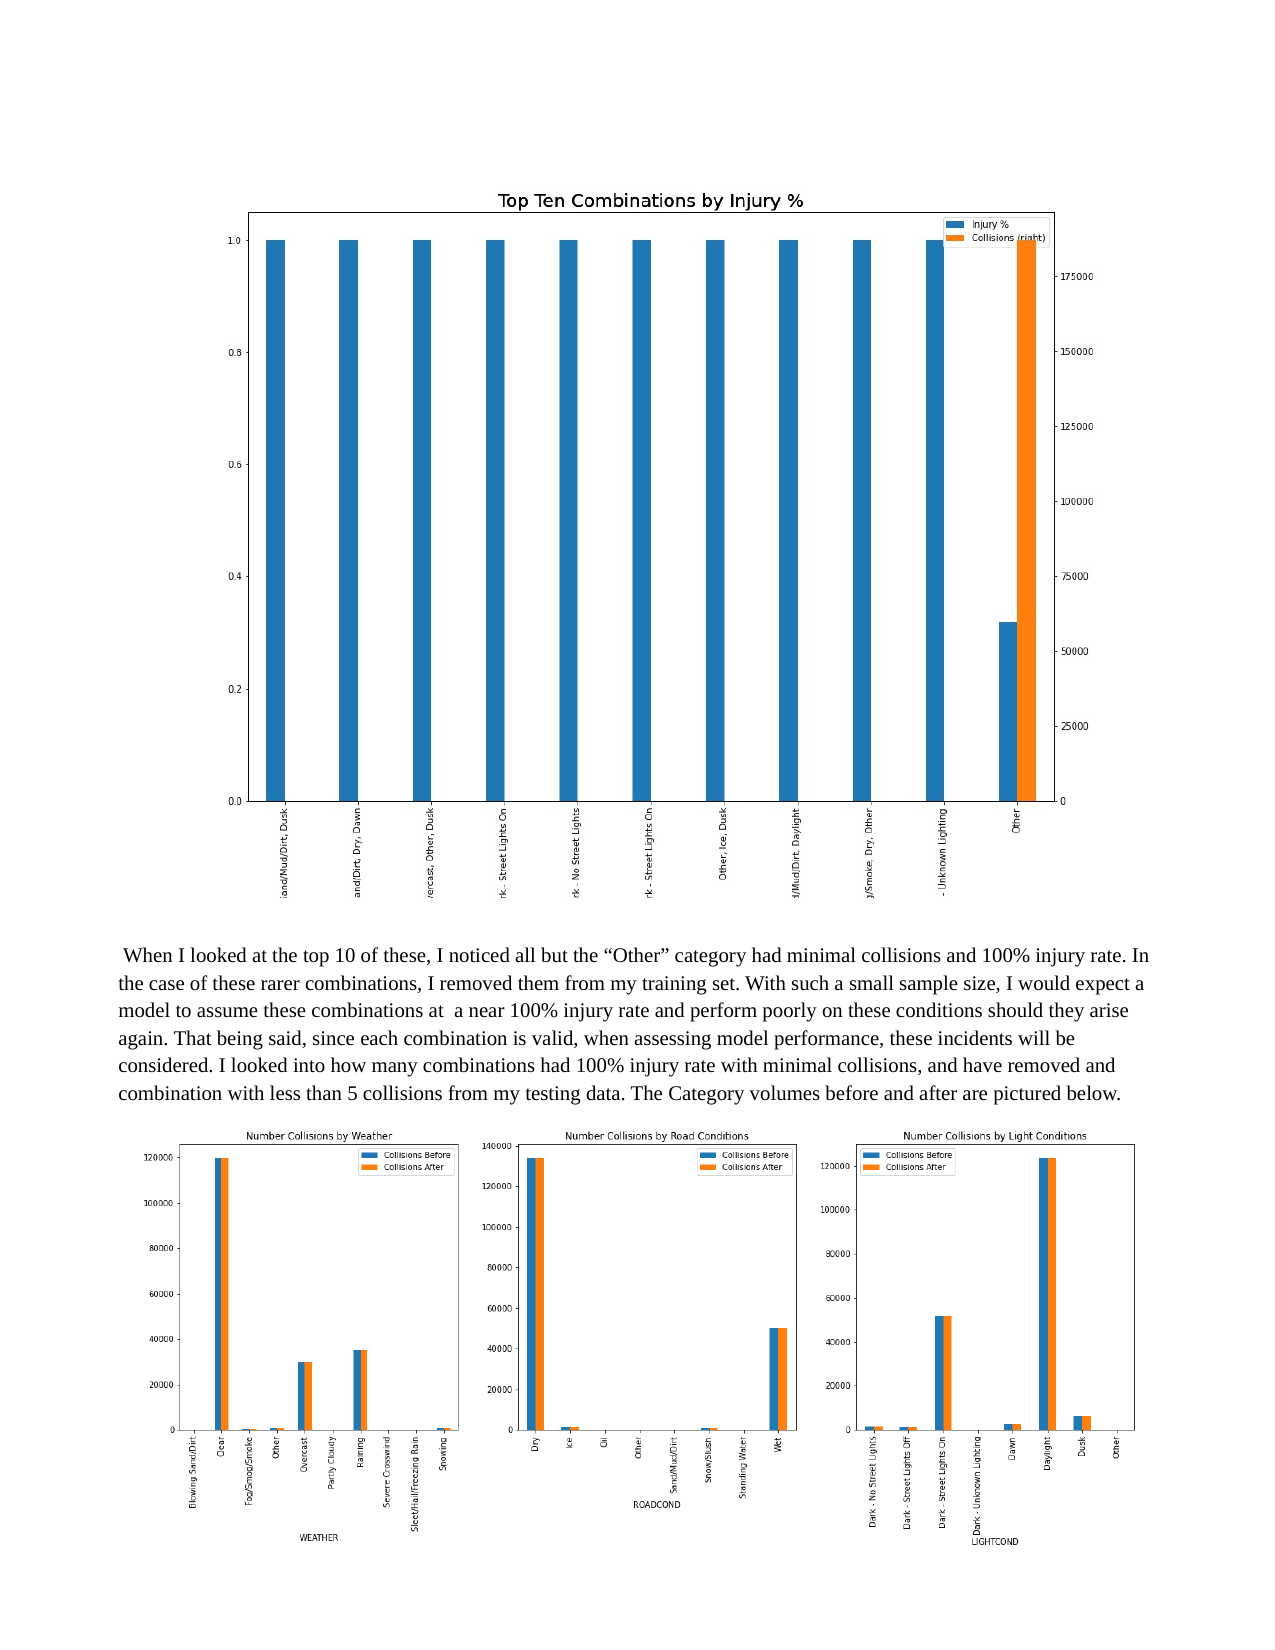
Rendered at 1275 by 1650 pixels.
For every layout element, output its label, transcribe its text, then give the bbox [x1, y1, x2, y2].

picture [118, 118, 1157, 898]
text When I looked at the top 10 of these, I noticed all but the “Other” category had minimal collisions and 100% injury rate. In the case of these rarer combinations, I removed them from my training set. With such a small sample size, I would expect a model to assume these combinations at a near 100% injury rate and perform poorly on these conditions should they arise again. That being said, since each combination is valid, when assessing model performance, these incidents will be considered. I looked into how many combinations had 100% injury rate with minimal collisions, and have removed and combination with less than 5 collisions from my testing data. The Category volumes before and after are pictured below. [118, 943, 1157, 1105]
picture [119, 1107, 1158, 1570]
